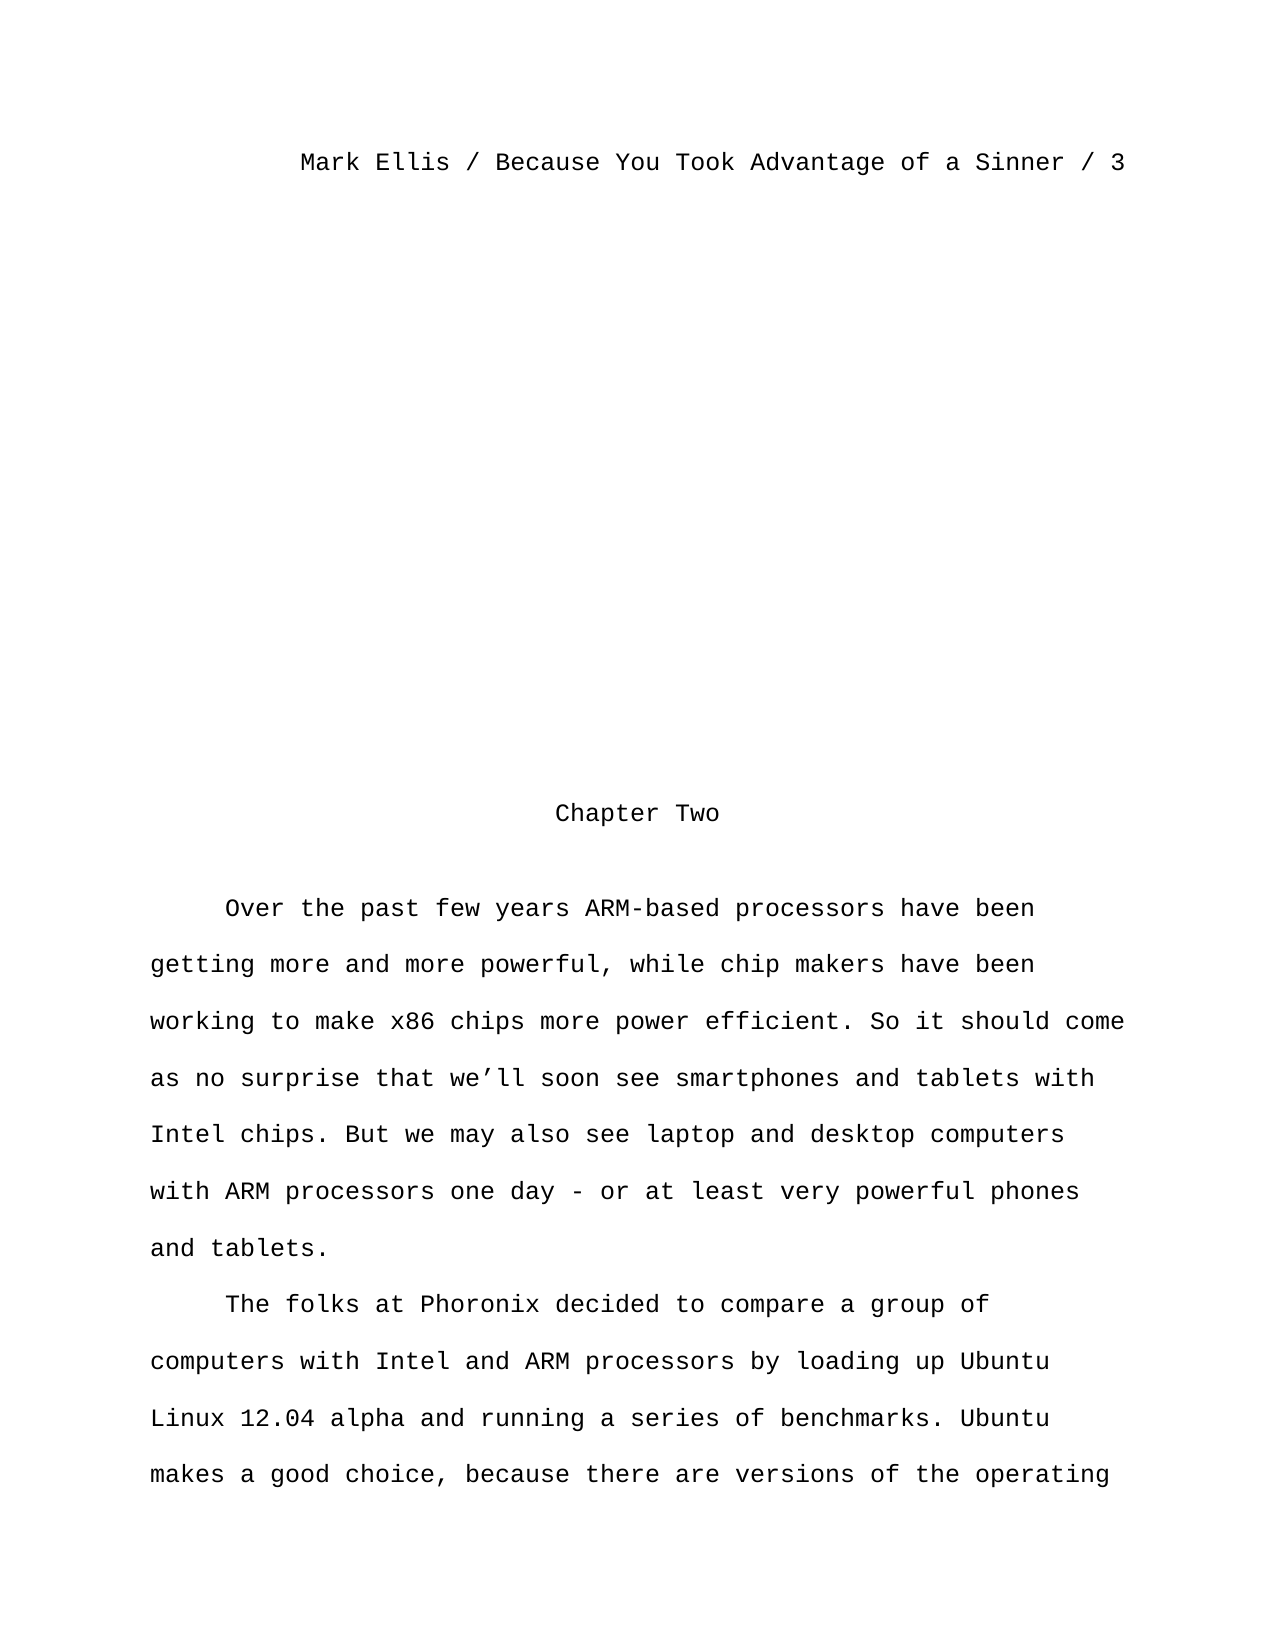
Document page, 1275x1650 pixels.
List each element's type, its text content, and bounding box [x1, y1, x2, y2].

text The folks at Phoronix decided to compare a group of computers with Intel and ARM processors by loading up Ubuntu Linux 12.04 alpha and running a series of benchmarks. Ubuntu makes a good choice, because there are versions of the operating [150, 1292, 1125, 1490]
text Over the past few years ARM-based processors have been getting more and more powerful, while chip makers have been working to make x86 chips more power efficient. So it should come as no surprise that we’ll soon see smartphones and tablets with Intel chips. But we may also see laptop and desktop computers with ARM processors one day - or at least very powerful phones and tablets. [150, 895, 1125, 1263]
title Chapter Two [150, 801, 1125, 829]
